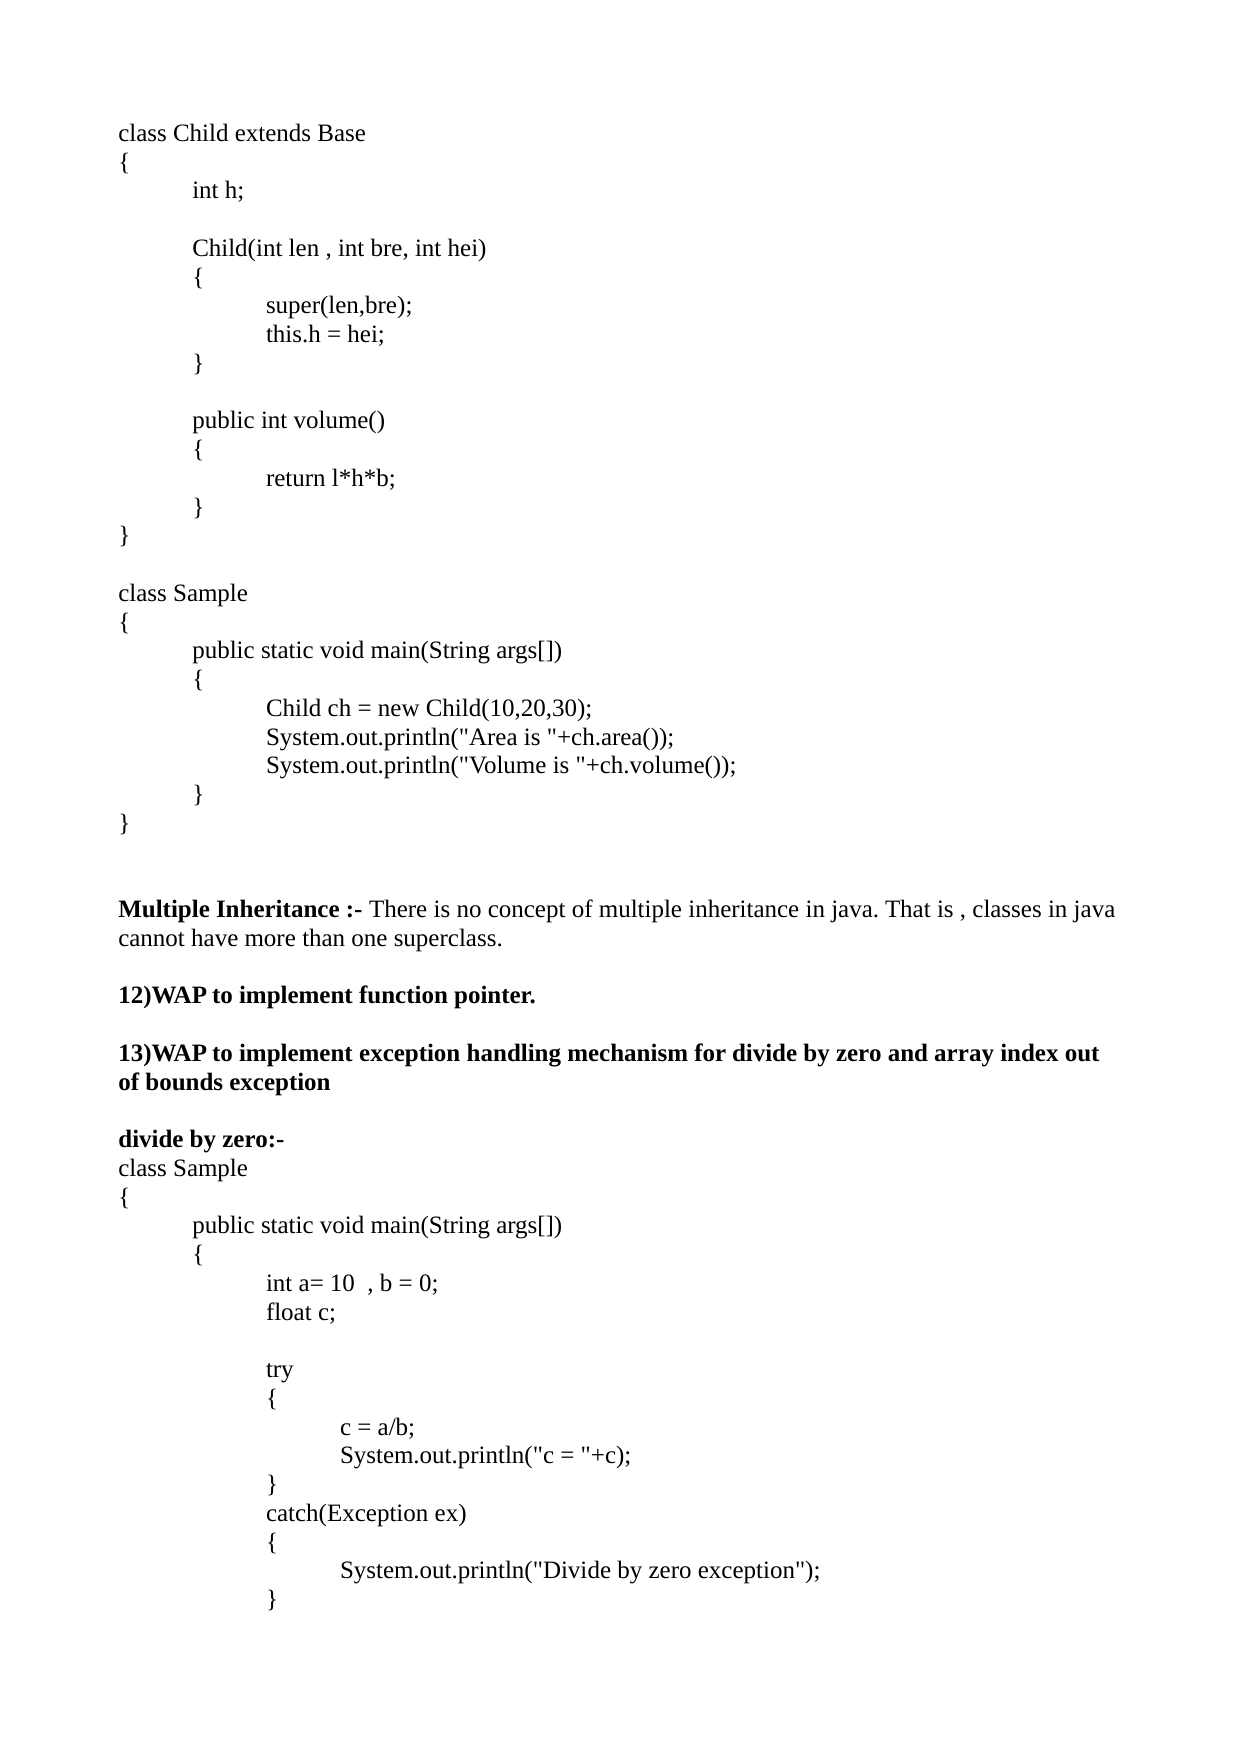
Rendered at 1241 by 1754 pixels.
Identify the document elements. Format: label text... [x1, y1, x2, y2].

text this.h = hei; [118, 319, 1122, 348]
text Child(int len , int bre, int hei) [118, 233, 1122, 262]
text } [118, 1469, 1122, 1498]
text } [118, 348, 1122, 377]
text { [118, 607, 1122, 636]
text catch(Exception ex) [118, 1498, 1122, 1527]
text public static void main(String args[]) [118, 636, 1122, 664]
text int a= 10 , b = 0; [118, 1268, 1122, 1297]
text return l*h*b; [118, 463, 1122, 492]
text c = a/b; [118, 1412, 1122, 1441]
text class Sample [118, 1153, 1122, 1182]
text } [118, 492, 1122, 521]
text 13)WAP to implement exception handling mechanism for divide by zero and array index out of bounds exception [118, 1038, 1122, 1096]
text Child ch = new Child(10,20,30); [118, 693, 1122, 722]
text Multiple Inheritance :- There is no concept of multiple inheritance in java. That is , classes in java cannot have more than one superclass. [118, 894, 1122, 952]
text { [118, 664, 1122, 693]
text } [118, 521, 1122, 549]
text System.out.println("Divide by zero exception"); [118, 1556, 1122, 1584]
text System.out.println("Volume is "+ch.volume()); [118, 751, 1122, 779]
text 12)WAP to implement function pointer. [118, 981, 1122, 1009]
text int h; [118, 176, 1122, 204]
text System.out.println("c = "+c); [118, 1441, 1122, 1469]
text class Sample [118, 578, 1122, 607]
text } [118, 779, 1122, 808]
text float c; [118, 1297, 1122, 1326]
text { [118, 1182, 1122, 1211]
text { [118, 1239, 1122, 1268]
text { [118, 1383, 1122, 1412]
text public static void main(String args[]) [118, 1211, 1122, 1239]
text { [118, 1527, 1122, 1556]
text super(len,bre); [118, 291, 1122, 319]
text { [118, 434, 1122, 463]
text { [118, 262, 1122, 291]
text } [118, 808, 1122, 837]
text } [118, 1584, 1122, 1613]
text class Child extends Base [118, 118, 1122, 147]
text try [118, 1354, 1122, 1383]
text public int volume() [118, 406, 1122, 434]
text divide by zero:- [118, 1124, 1122, 1153]
text { [118, 147, 1122, 176]
text System.out.println("Area is "+ch.area()); [118, 722, 1122, 751]
